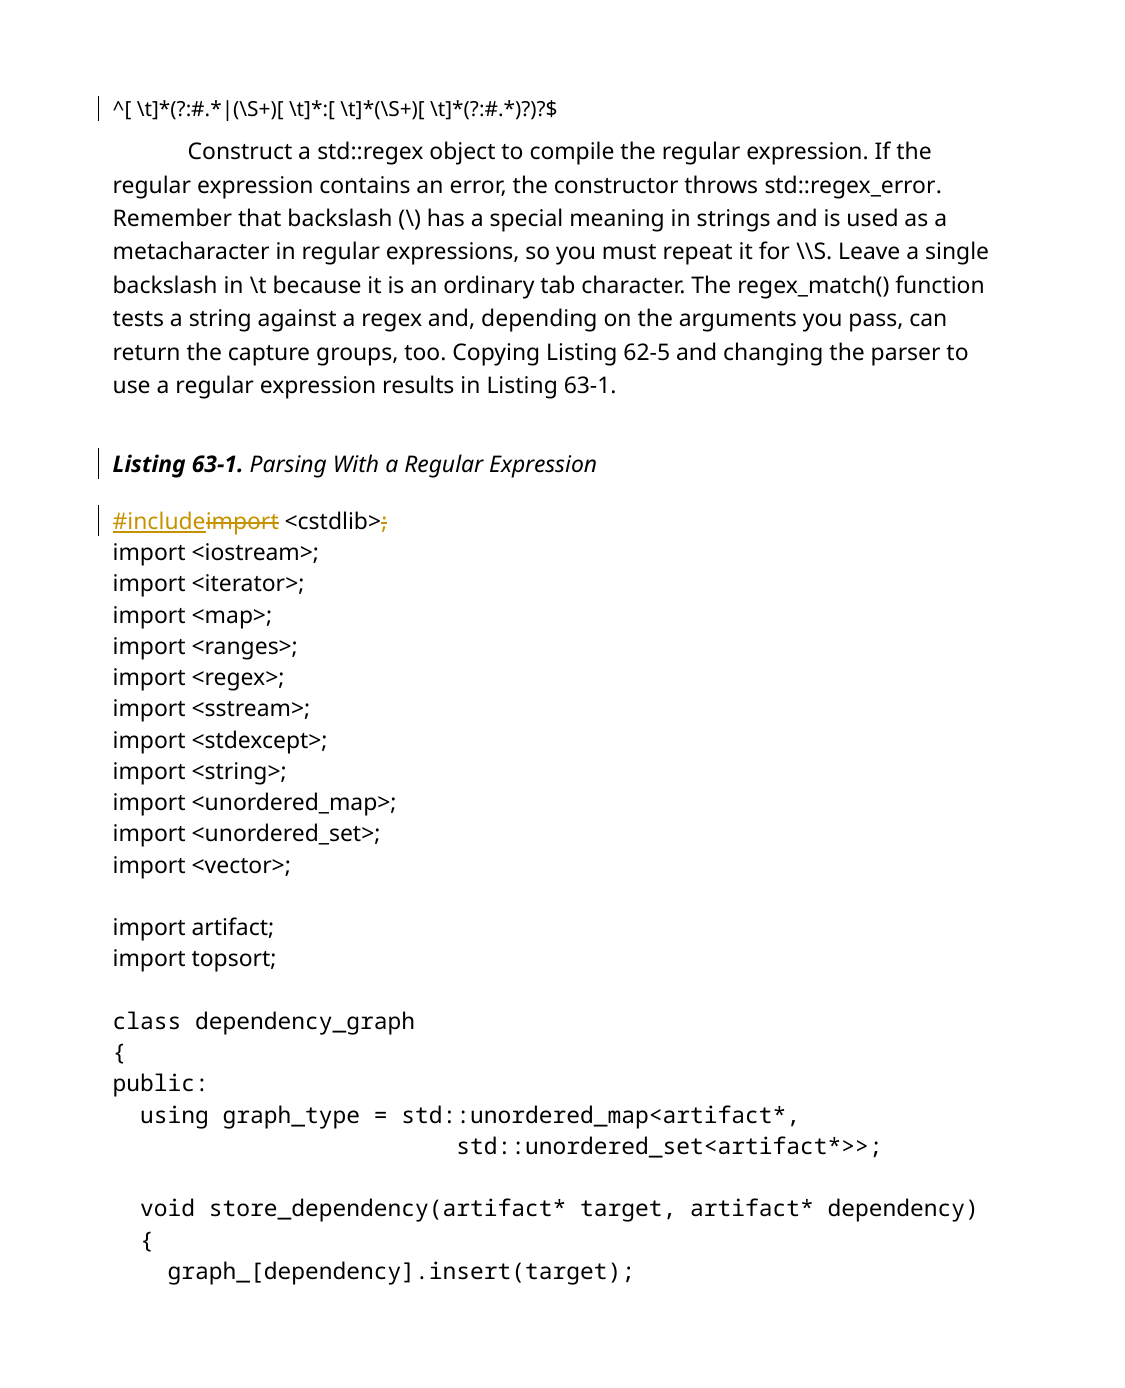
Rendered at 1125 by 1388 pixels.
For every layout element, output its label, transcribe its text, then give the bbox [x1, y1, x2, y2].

text import <unordered_map>; [112, 786, 1012, 817]
text import <vector>; [112, 848, 1012, 880]
text import <regex>; [112, 661, 1012, 692]
text graph_[dependency].insert(target); [112, 1255, 1012, 1286]
text import <iostream>; [112, 536, 1012, 567]
text import <ranges>; [112, 630, 1012, 661]
text class dependency_graph [112, 1005, 1012, 1036]
text Construct a std::regex object to compile the regular expression. If the regular expression contains an error, the constructor throws std::regex_error. Remember that backslash (\) has a special meaning in strings and is used as a metacharacter in regular expressions, so you must repeat it for \\S. Leave a single backslash in \t because it is an ordinary tab character. The regex_match() function tests a string against a regex and, depending on the arguments you pass, can return the capture groups, too. Copying Listing 62-5 and changing the parser to use a regular expression results in Listing 63-1. [112, 133, 1012, 400]
text #include <cstdlib> [112, 505, 1012, 536]
text import <sstream>; [112, 692, 1012, 723]
text import <stdexcept>; [112, 723, 1012, 755]
text import <unordered_set>; [112, 817, 1012, 848]
text using graph_type = std::unordered_map<artifact*, [112, 1098, 1012, 1130]
text std::unordered_set<artifact*>>; [112, 1130, 1012, 1161]
text import <string>; [112, 755, 1012, 786]
text public: [112, 1067, 1012, 1098]
text { [112, 1036, 1012, 1067]
text import <map>; [112, 598, 1012, 630]
text import <iterator>; [112, 567, 1012, 598]
text Listing 63-1. Parsing With a Regular Expression [112, 448, 1012, 479]
text import artifact; [112, 911, 1012, 942]
text import topsort; [112, 942, 1012, 973]
text { [112, 1223, 1012, 1255]
text void store_dependency(artifact* target, artifact* dependency) [112, 1192, 1012, 1223]
text ^[ \t]*(?:#.*|(\S+)[ \t]*:[ \t]*(\S+)[ \t]*(?:#.*)?)?$ [112, 96, 997, 121]
